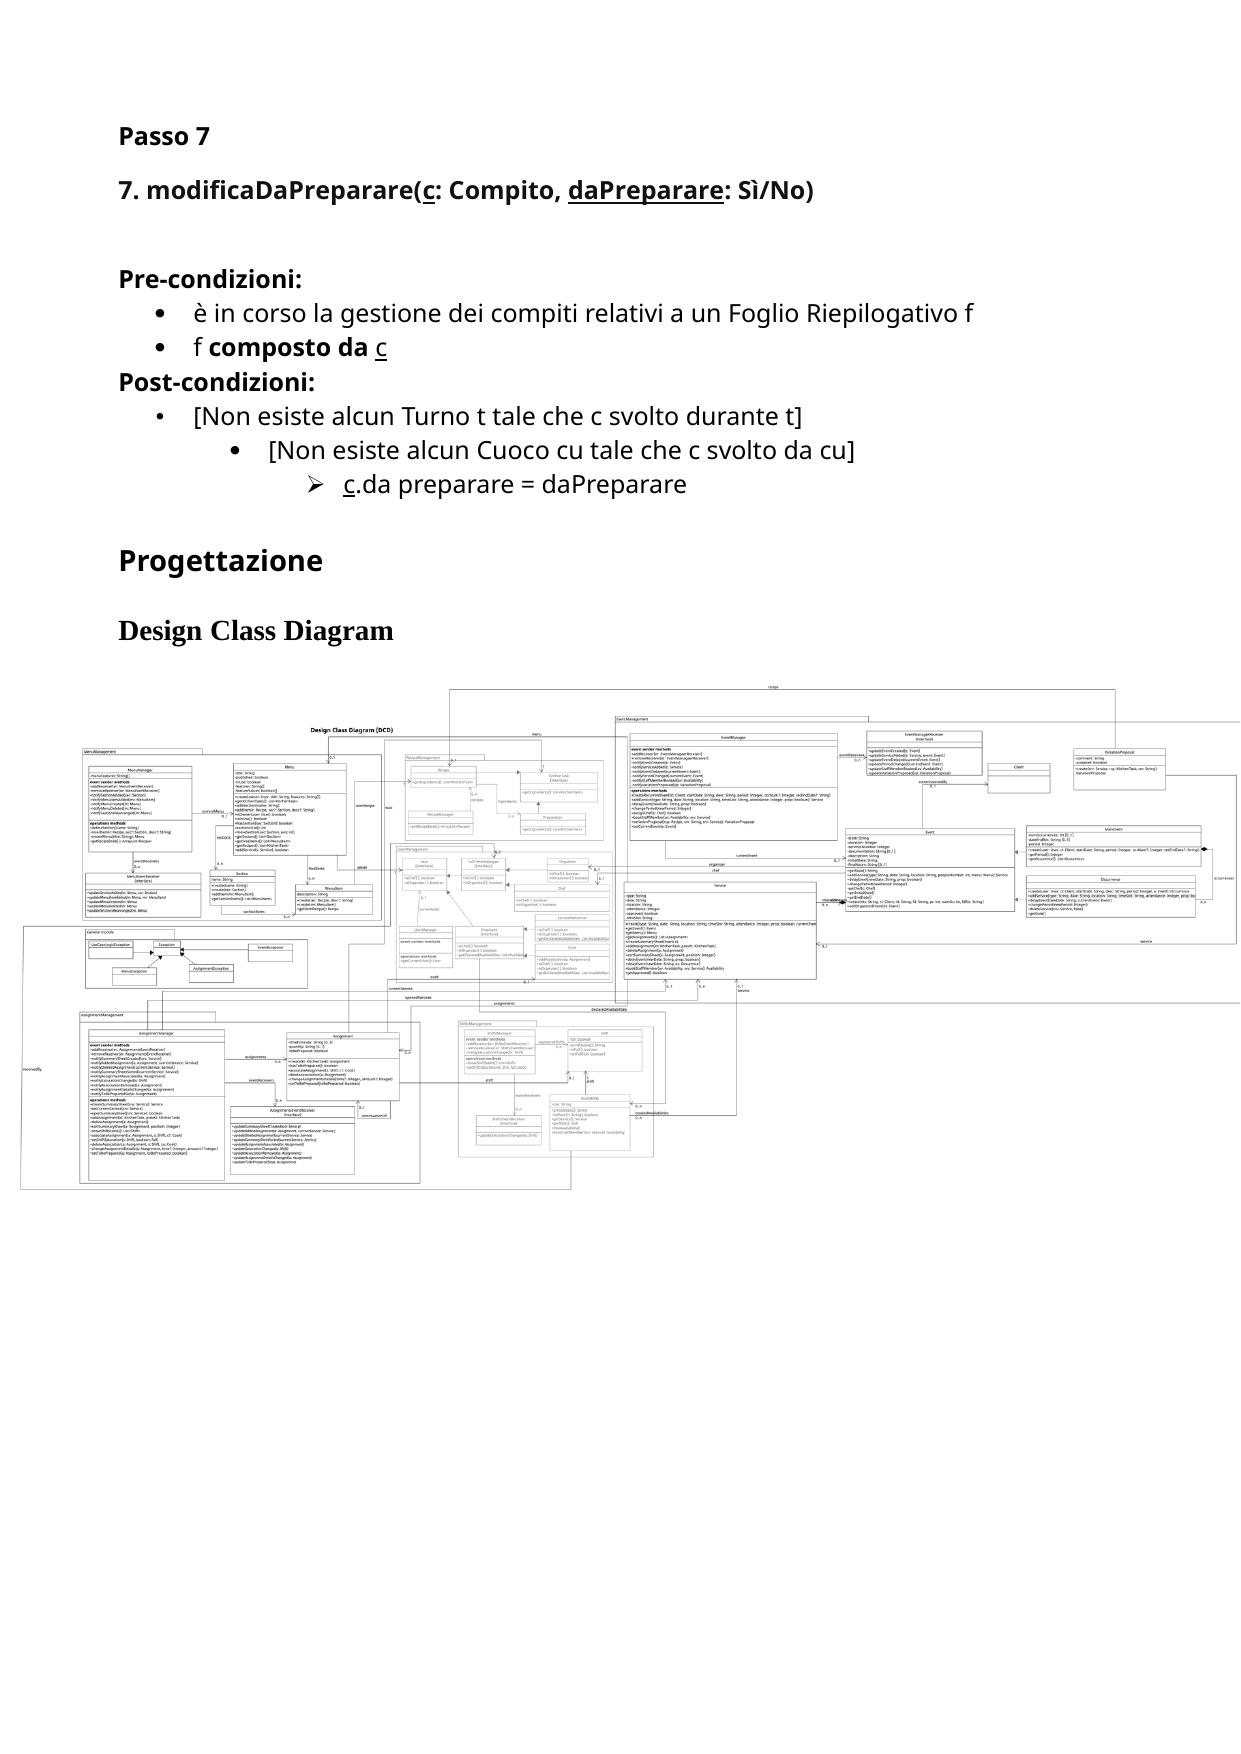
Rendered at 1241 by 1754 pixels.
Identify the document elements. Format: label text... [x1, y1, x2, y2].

list f composto da c [156, 330, 1122, 364]
subtitle 7. modificaDaPreparare(c: Compito, daPreparare: Sì/No) [118, 173, 1122, 207]
list è in corso la gestione dei compiti relativi a un Foglio Riepilogativo f [156, 296, 1122, 330]
text Passo 7 [118, 118, 1122, 152]
list c.da preparare = daPreparare [306, 466, 1122, 500]
text Design Class Diagram [118, 613, 1122, 647]
text Pre-condizioni: [118, 262, 1122, 296]
text Progettazione [118, 540, 1122, 580]
list [Non esiste alcun Turno t tale che c svolto durante t] [156, 398, 1122, 432]
text Post-condizioni: [118, 364, 1122, 398]
list [Non esiste alcun Cuoco cu tale che c svolto da cu] [231, 432, 1122, 466]
